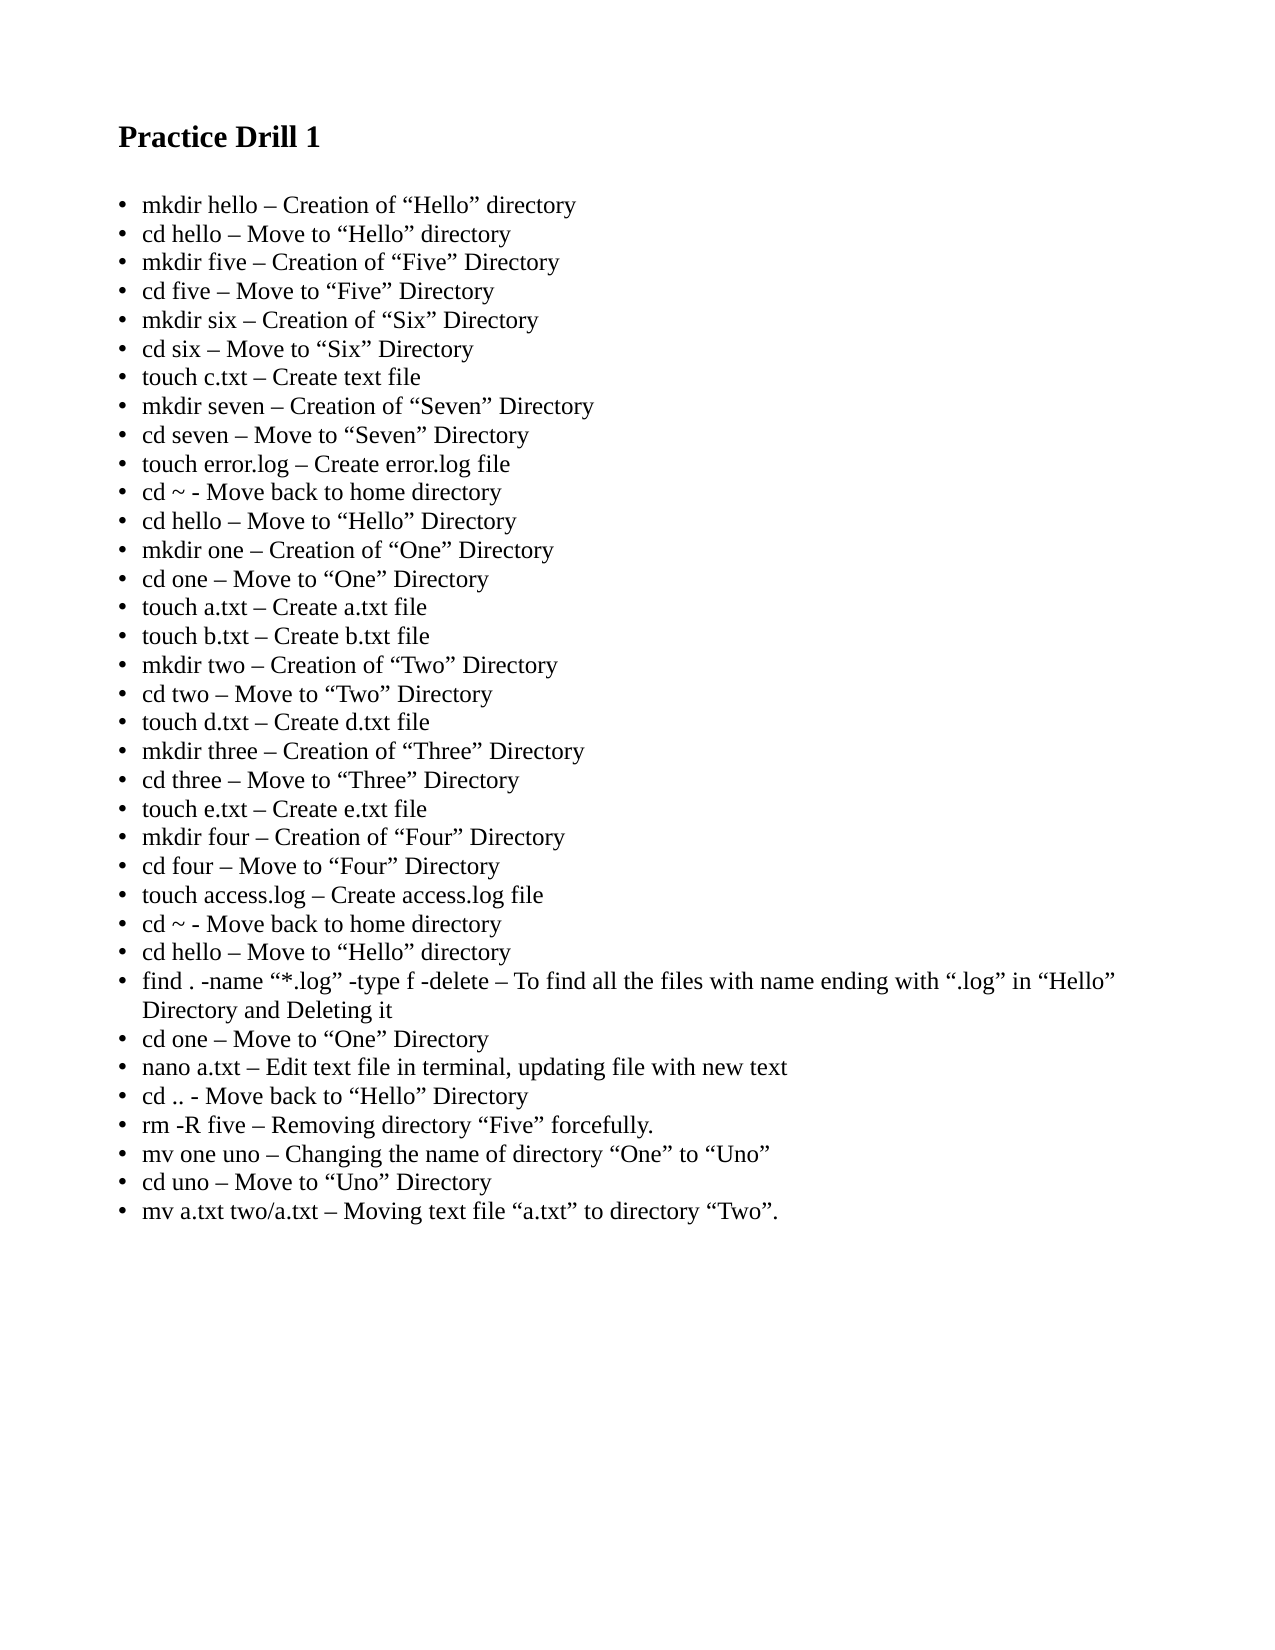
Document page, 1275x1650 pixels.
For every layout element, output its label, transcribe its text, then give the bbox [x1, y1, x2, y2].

list touch e.txt – Create e.txt file [118, 794, 1157, 822]
list mkdir two – Creation of “Two” Directory [118, 650, 1157, 679]
list cd two – Move to “Two” Directory [118, 679, 1157, 707]
list touch a.txt – Create a.txt file [118, 592, 1157, 621]
list mkdir three – Creation of “Three” Directory [118, 736, 1157, 765]
list cd ~ - Move back to home directory [118, 909, 1157, 937]
list cd uno – Move to “Uno” Directory [118, 1167, 1157, 1196]
list find . -name “*.log” -type f -delete – To find all the files with name ending with “.log” in “Hello” Directory and Deleting it [118, 966, 1157, 1024]
list cd hello – Move to “Hello” directory [118, 219, 1157, 247]
list touch c.txt – Create text file [118, 362, 1157, 391]
list cd three – Move to “Three” Directory [118, 765, 1157, 794]
text Practice Drill 1 [118, 118, 1157, 154]
list mkdir four – Creation of “Four” Directory [118, 822, 1157, 851]
list cd hello – Move to “Hello” directory [118, 937, 1157, 966]
list rm -R five – Removing directory “Five” forcefully. [118, 1110, 1157, 1139]
list touch d.txt – Create d.txt file [118, 707, 1157, 736]
list touch access.log – Create access.log file [118, 880, 1157, 909]
list cd five – Move to “Five” Directory [118, 276, 1157, 305]
list nano a.txt – Edit text file in terminal, updating file with new text [118, 1052, 1157, 1081]
list cd hello – Move to “Hello” Directory [118, 506, 1157, 535]
list cd ~ - Move back to home directory [118, 477, 1157, 506]
list cd six – Move to “Six” Directory [118, 334, 1157, 362]
list cd one – Move to “One” Directory [118, 564, 1157, 592]
list cd .. - Move back to “Hello” Directory [118, 1081, 1157, 1110]
list mkdir seven – Creation of “Seven” Directory [118, 391, 1157, 420]
list mkdir hello – Creation of “Hello” directory [118, 190, 1157, 219]
list mv one uno – Changing the name of directory “One” to “Uno” [118, 1139, 1157, 1167]
list touch b.txt – Create b.txt file [118, 621, 1157, 650]
list touch error.log – Create error.log file [118, 449, 1157, 477]
list mkdir six – Creation of “Six” Directory [118, 305, 1157, 334]
list mkdir one – Creation of “One” Directory [118, 535, 1157, 564]
list cd seven – Move to “Seven” Directory [118, 420, 1157, 449]
list mv a.txt two/a.txt – Moving text file “a.txt” to directory “Two”. [118, 1196, 1157, 1225]
list mkdir five – Creation of “Five” Directory [118, 247, 1157, 276]
list cd four – Move to “Four” Directory [118, 851, 1157, 880]
list cd one – Move to “One” Directory [118, 1024, 1157, 1052]
